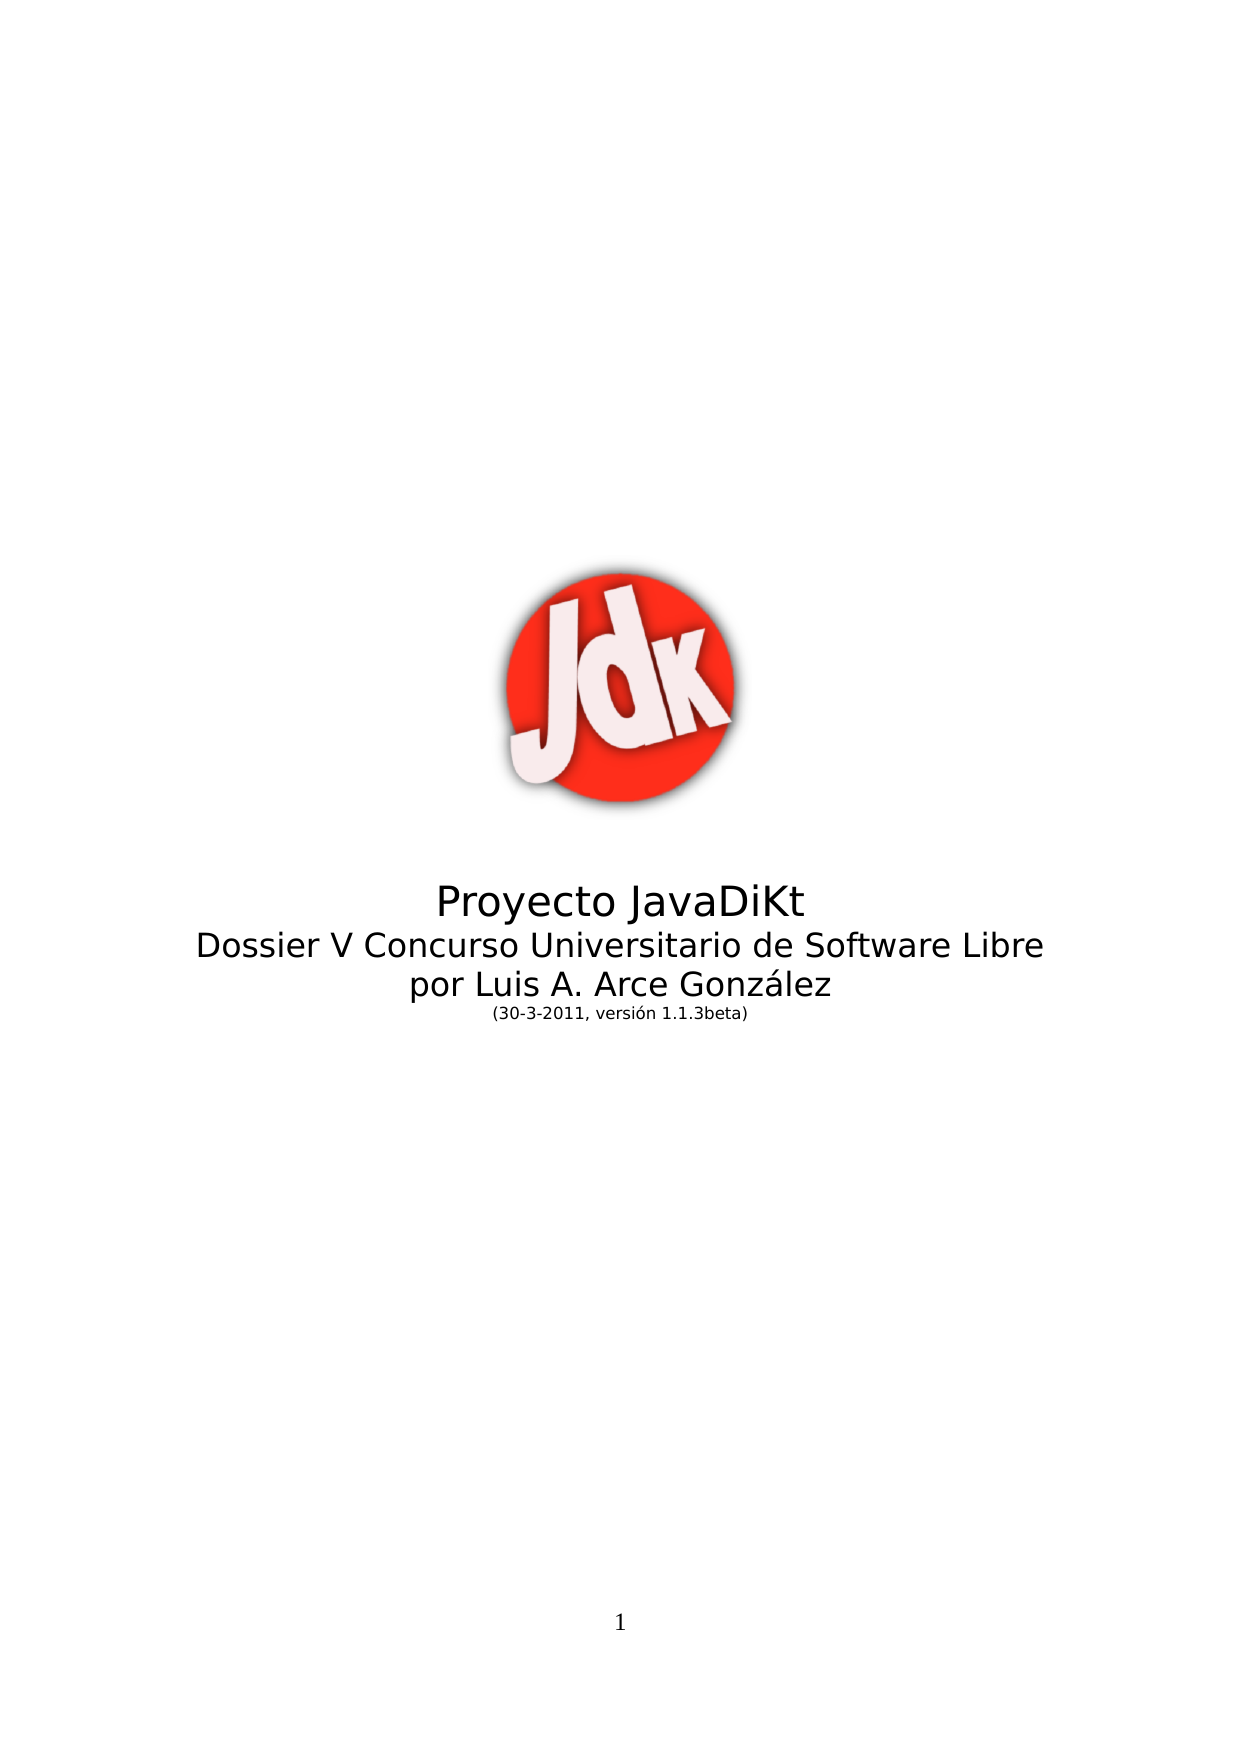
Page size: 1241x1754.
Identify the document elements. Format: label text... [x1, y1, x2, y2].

text por Luis A. Arce González [118, 965, 1122, 1004]
text Dossier V Concurso Universitario de Software Libre [118, 926, 1122, 965]
text (30-3-2011, versión 1.1.3beta) [118, 1004, 1122, 1023]
text Proyecto JavaDiKt [118, 878, 1122, 926]
picture [488, 555, 752, 820]
